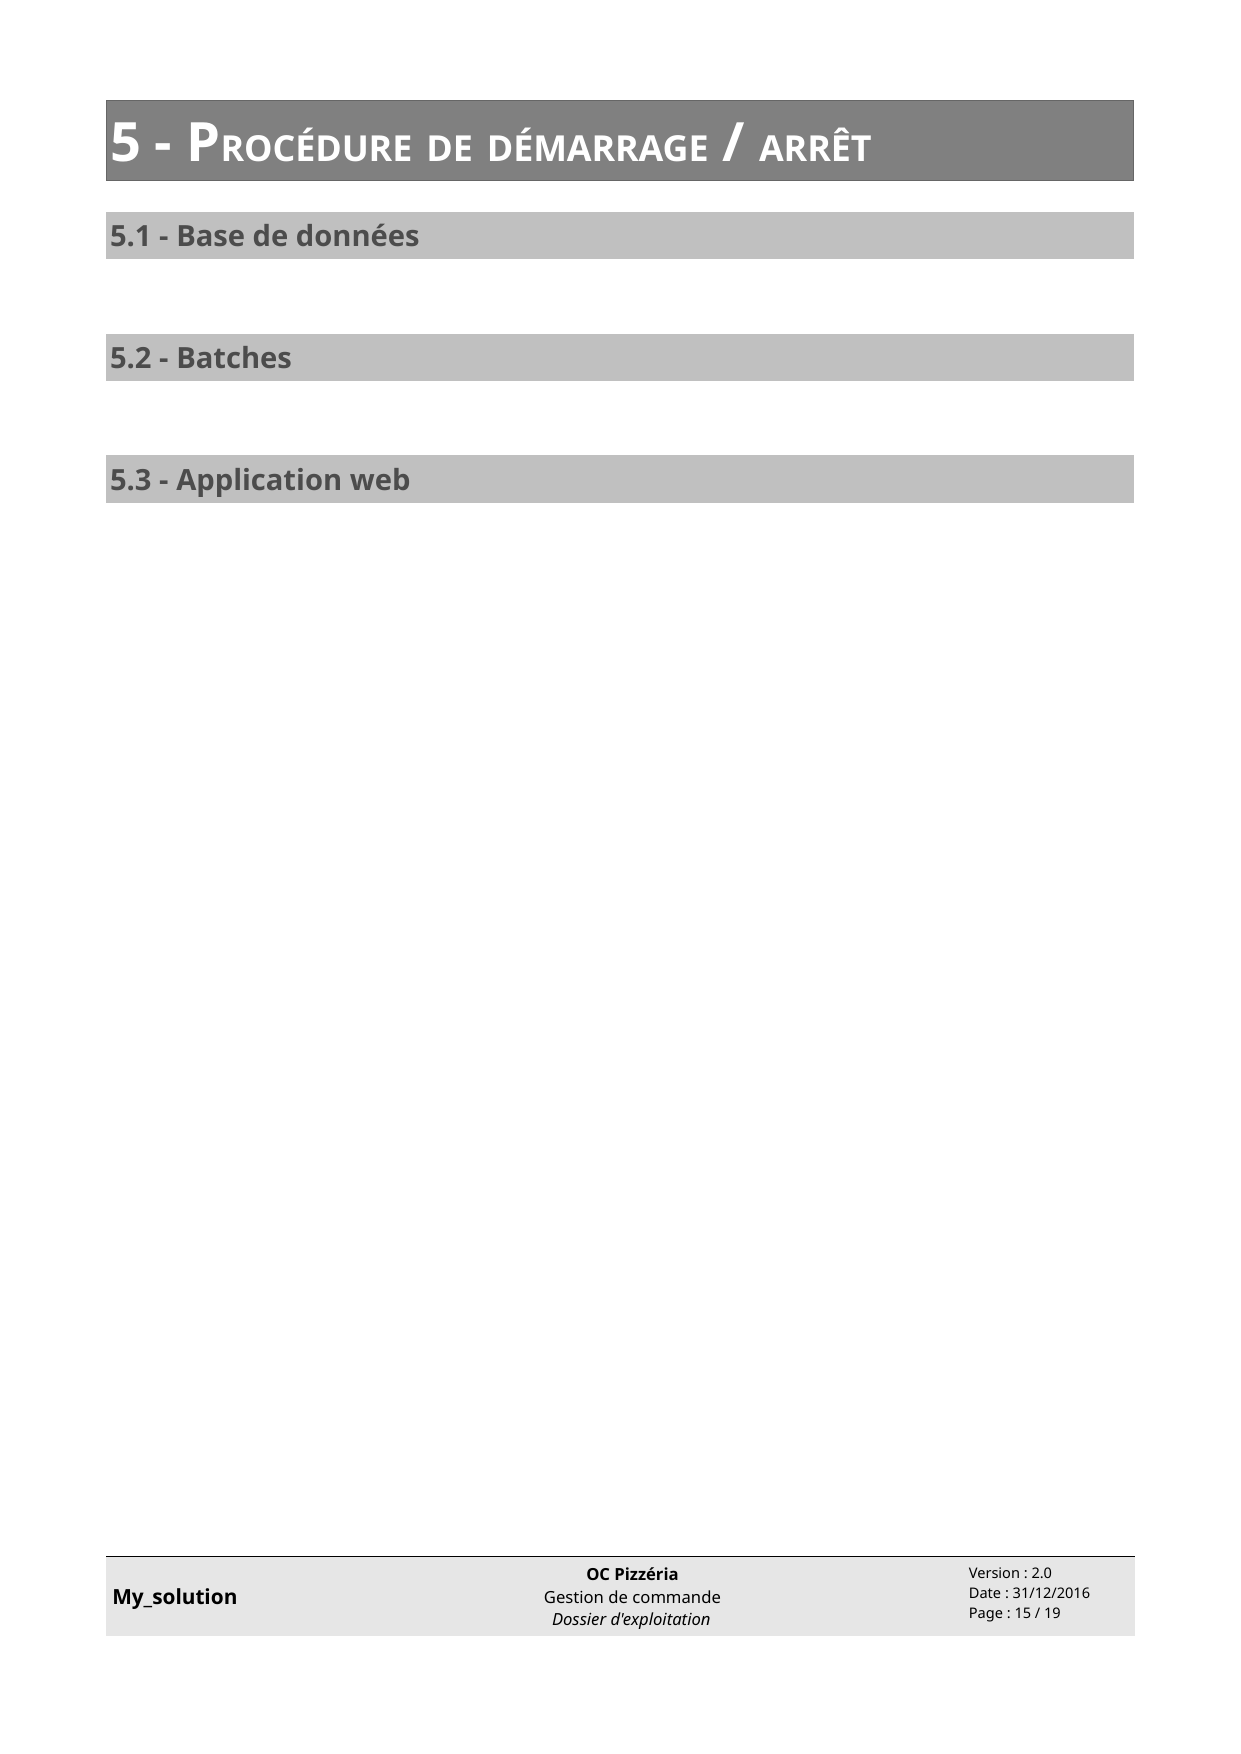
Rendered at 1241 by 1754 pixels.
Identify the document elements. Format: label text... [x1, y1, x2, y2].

subtitle Application web [107, 456, 1133, 502]
subtitle Procédure de démarrage / arrêt [107, 101, 1133, 180]
subtitle Batches [107, 335, 1133, 380]
subtitle Base de données [107, 213, 1133, 258]
